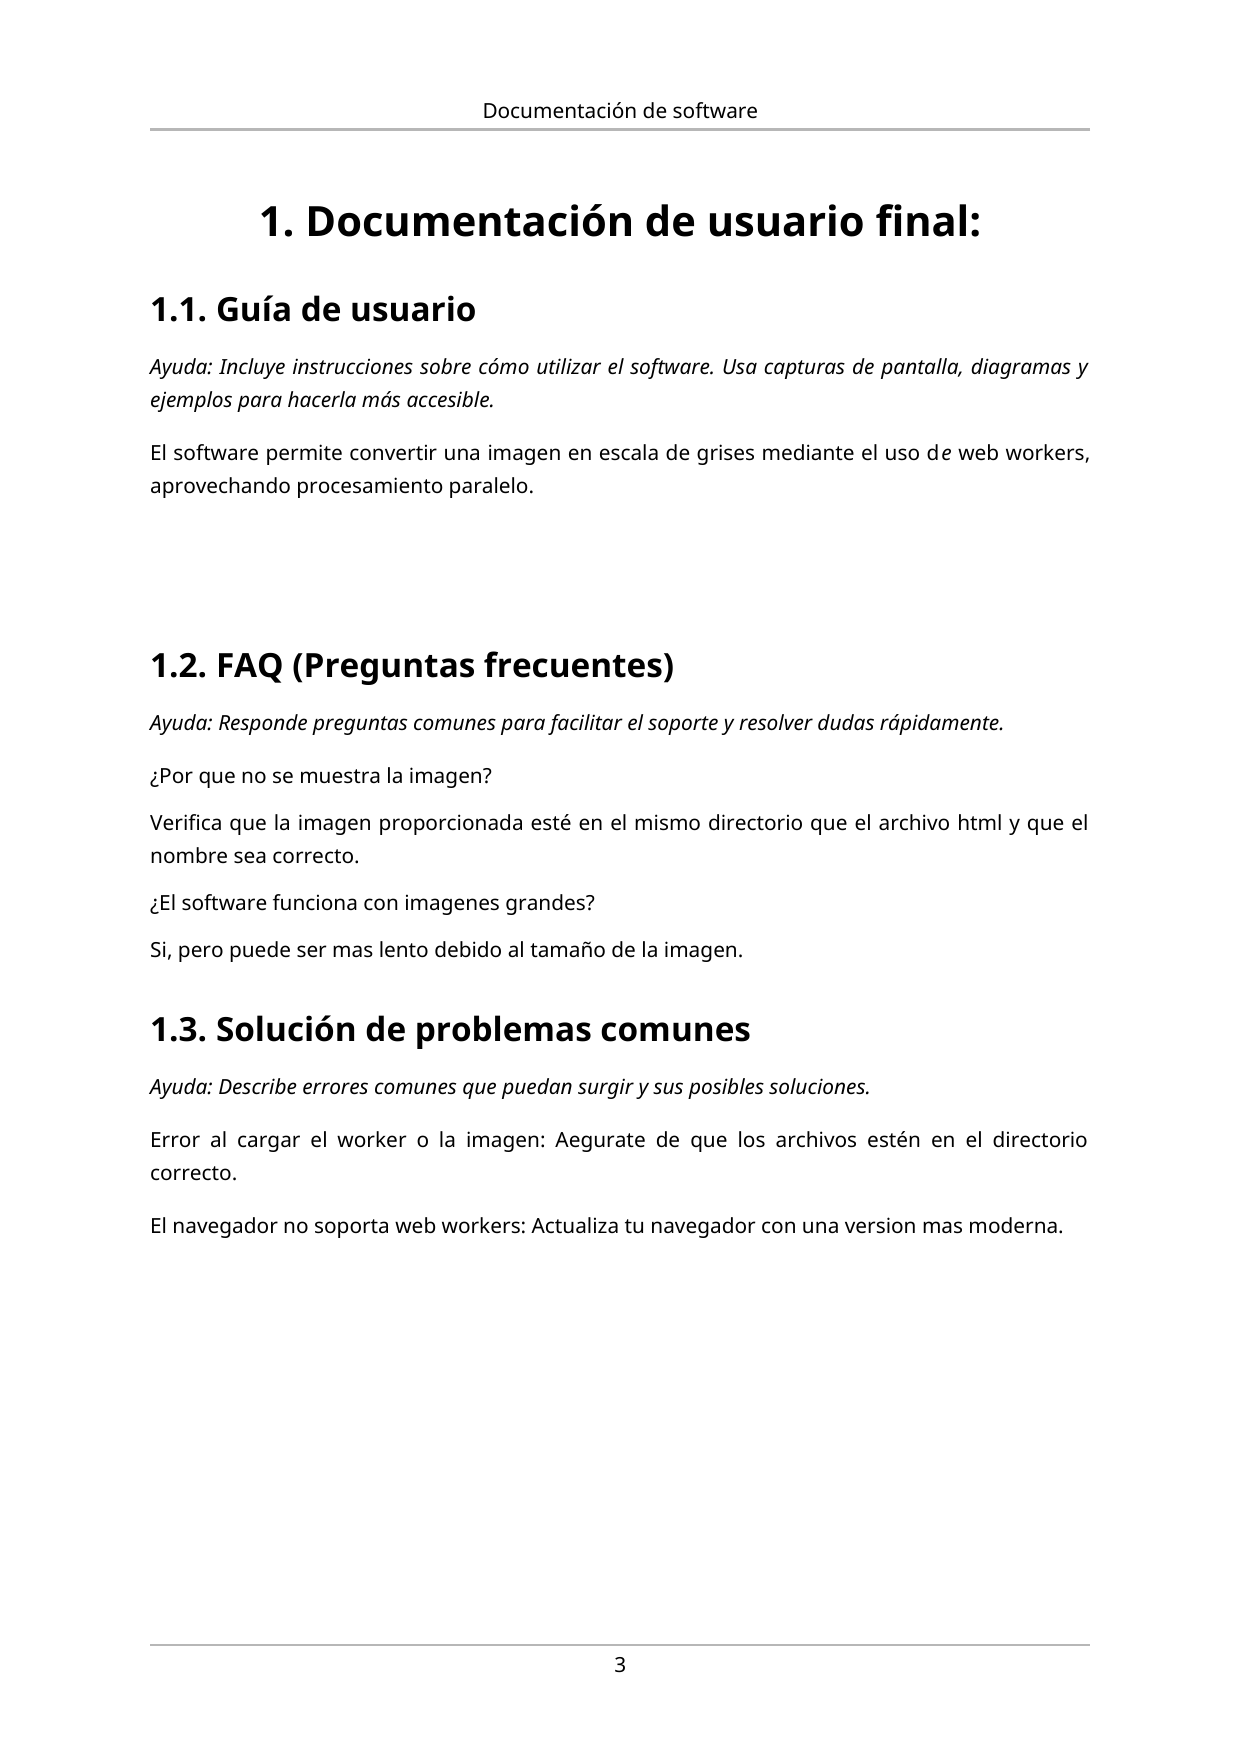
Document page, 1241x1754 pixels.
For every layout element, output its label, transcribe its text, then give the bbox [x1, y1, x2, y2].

text ¿El software funciona con imagenes grandes? [150, 888, 1090, 917]
text El software permite convertir una imagen en escala de grises mediante el uso de web workers, aprovechando procesamiento paralelo. [150, 438, 1090, 499]
subtitle 1. Documentación de usuario final: [150, 192, 1090, 248]
text El navegador no soporta web workers: Actualiza tu navegador con una version mas moderna. [150, 1211, 1090, 1240]
subtitle 1.3. Solución de problemas comunes [150, 1006, 1090, 1051]
text Ayuda: Describe errores comunes que puedan surgir y sus posibles soluciones. [150, 1072, 1090, 1100]
text Ayuda: Responde preguntas comunes para facilitar el soporte y resolver dudas rápidamente. [150, 708, 1090, 736]
text Ayuda: Incluye instrucciones sobre cómo utilizar el software. Usa capturas de pantalla, diagramas y ejemplos para hacerla más accesible. [150, 352, 1090, 413]
text Si, pero puede ser mas lento debido al tamaño de la imagen. [150, 935, 1090, 964]
text ¿Por que no se muestra la imagen? [150, 761, 1090, 790]
subtitle 1.2. FAQ (Preguntas frecuentes) [150, 642, 1090, 687]
subtitle 1.1. Guía de usuario [150, 286, 1090, 331]
text Verifica que la imagen proporcionada esté en el mismo directorio que el archivo html y que el nombre sea correcto. [150, 808, 1090, 869]
text Error al cargar el worker o la imagen: Aegurate de que los archivos estén en el directorio correcto. [150, 1125, 1090, 1186]
